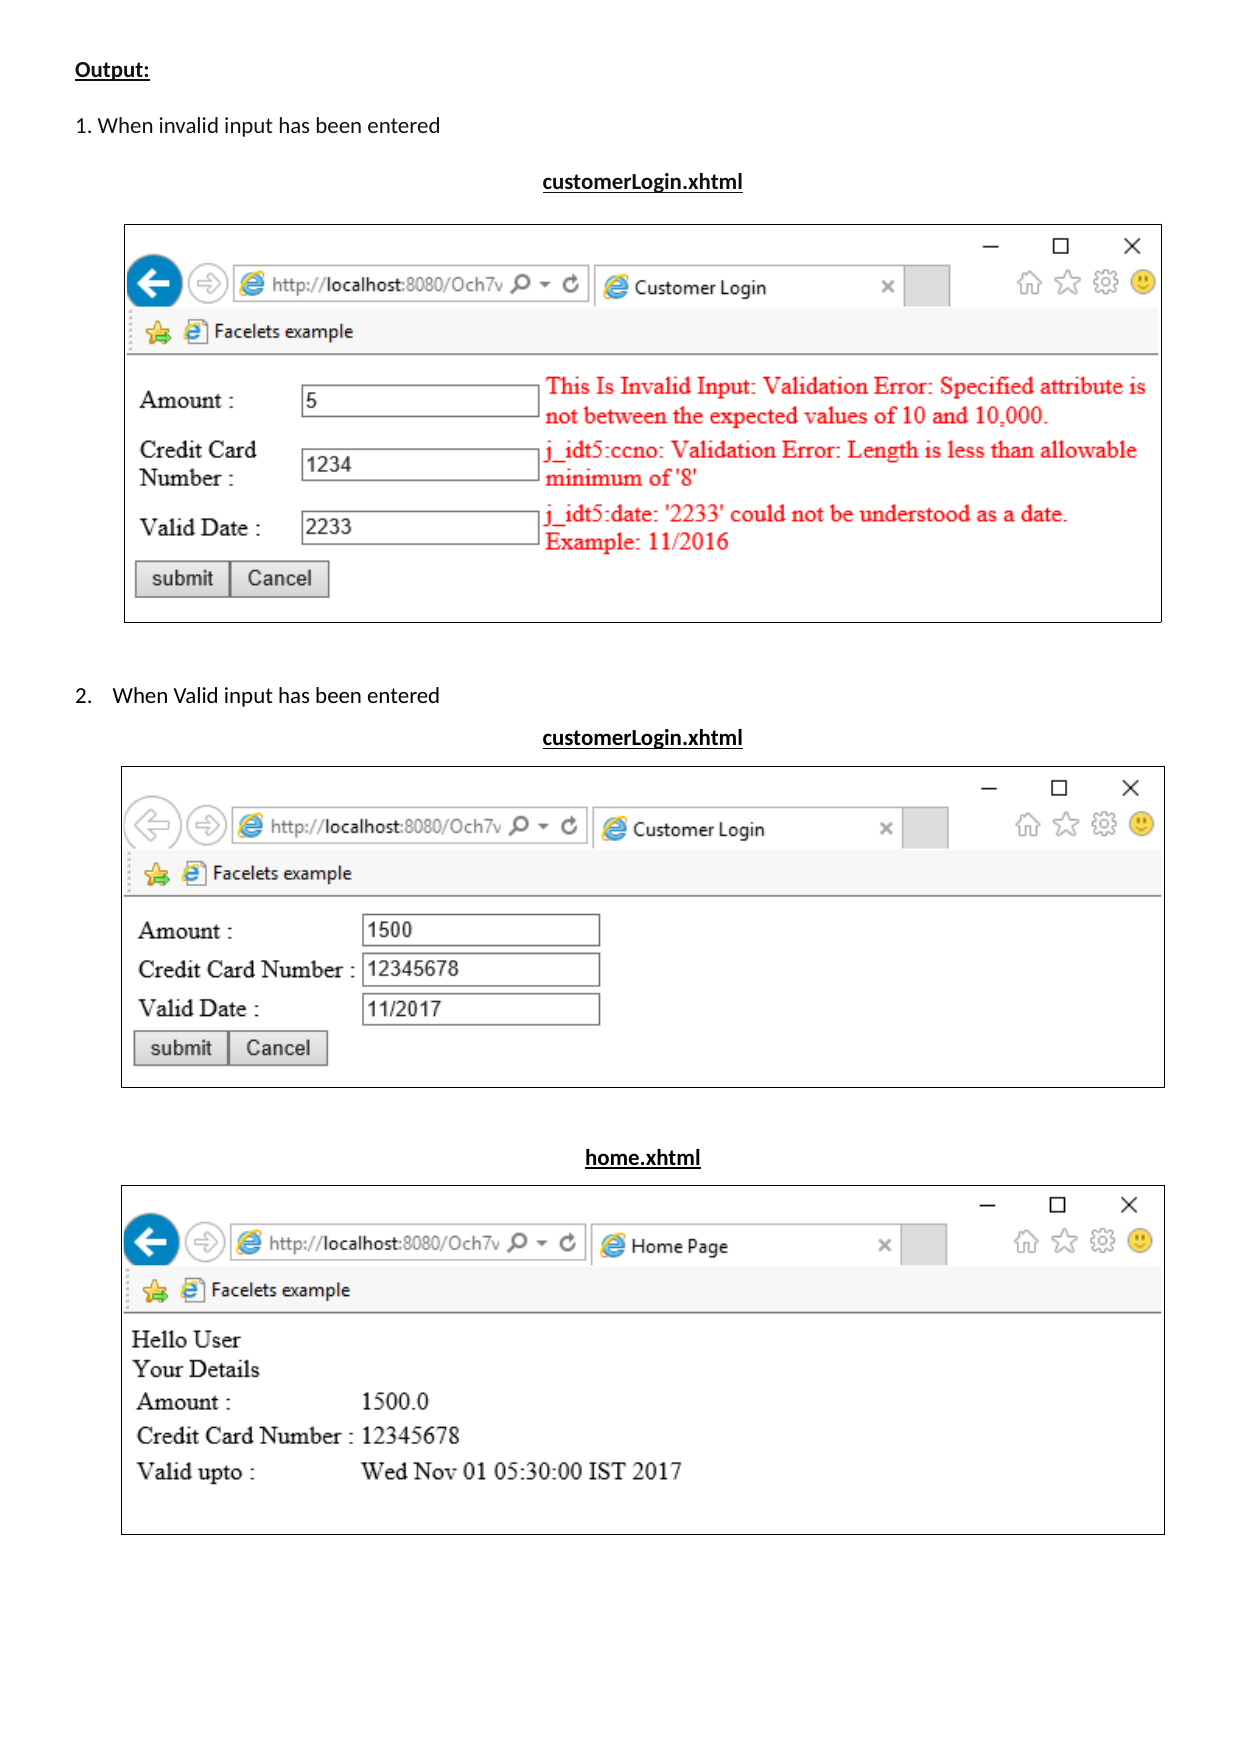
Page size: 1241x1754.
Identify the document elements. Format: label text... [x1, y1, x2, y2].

text 2. When Valid input has been entered [75, 682, 1210, 709]
text 1. When invalid input has been entered [75, 111, 1210, 139]
text customerLogin.xhtml [75, 723, 1210, 752]
text Output: [75, 55, 1210, 83]
text customerLogin.xhtml [75, 167, 1210, 196]
text home.xhtml [75, 1143, 1210, 1171]
